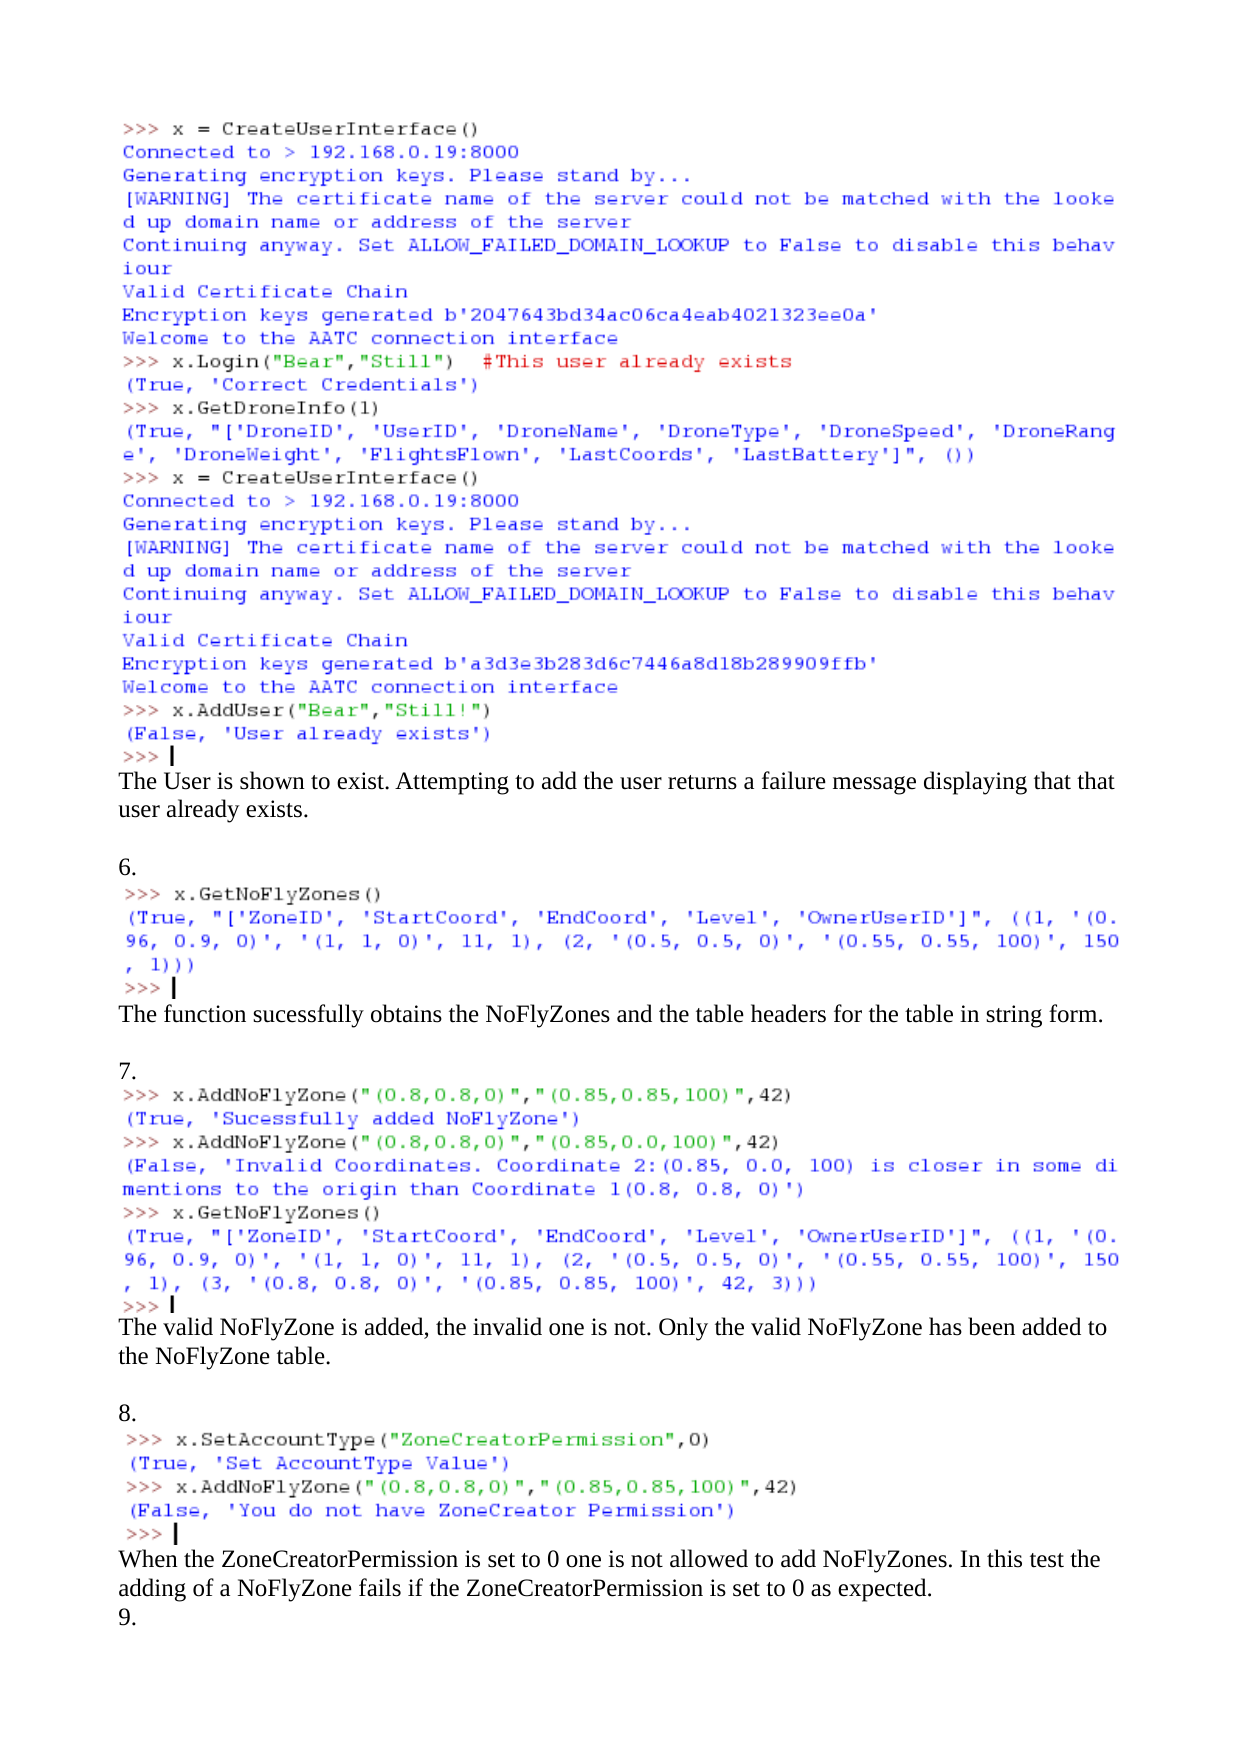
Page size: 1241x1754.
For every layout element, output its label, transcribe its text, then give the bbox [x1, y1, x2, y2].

text 9. [118, 1602, 1122, 1631]
text When the ZoneCreatorPermission is set to 0 one is not allowed to add NoFlyZones. In this test the adding of a NoFlyZone fails if the ZoneCreatorPermission is set to 0 as expected. [118, 1427, 1122, 1602]
text The function sucessfully obtains the NoFlyZones and the table headers for the table in string form. [118, 999, 1122, 1027]
text 8. [118, 1398, 1122, 1427]
text 6. [118, 852, 1122, 880]
text The valid NoFlyZone is added, the invalid one is not. Only the valid NoFlyZone has been added to the NoFlyZone table. [118, 1313, 1122, 1370]
picture [118, 1085, 1123, 1313]
text The User is shown to exist. Attempting to add the user returns a failure message displaying that that user already exists. [118, 766, 1122, 823]
picture [118, 1427, 803, 1545]
text 7. [118, 1056, 1122, 1085]
picture [118, 880, 1123, 999]
picture [118, 118, 1123, 766]
